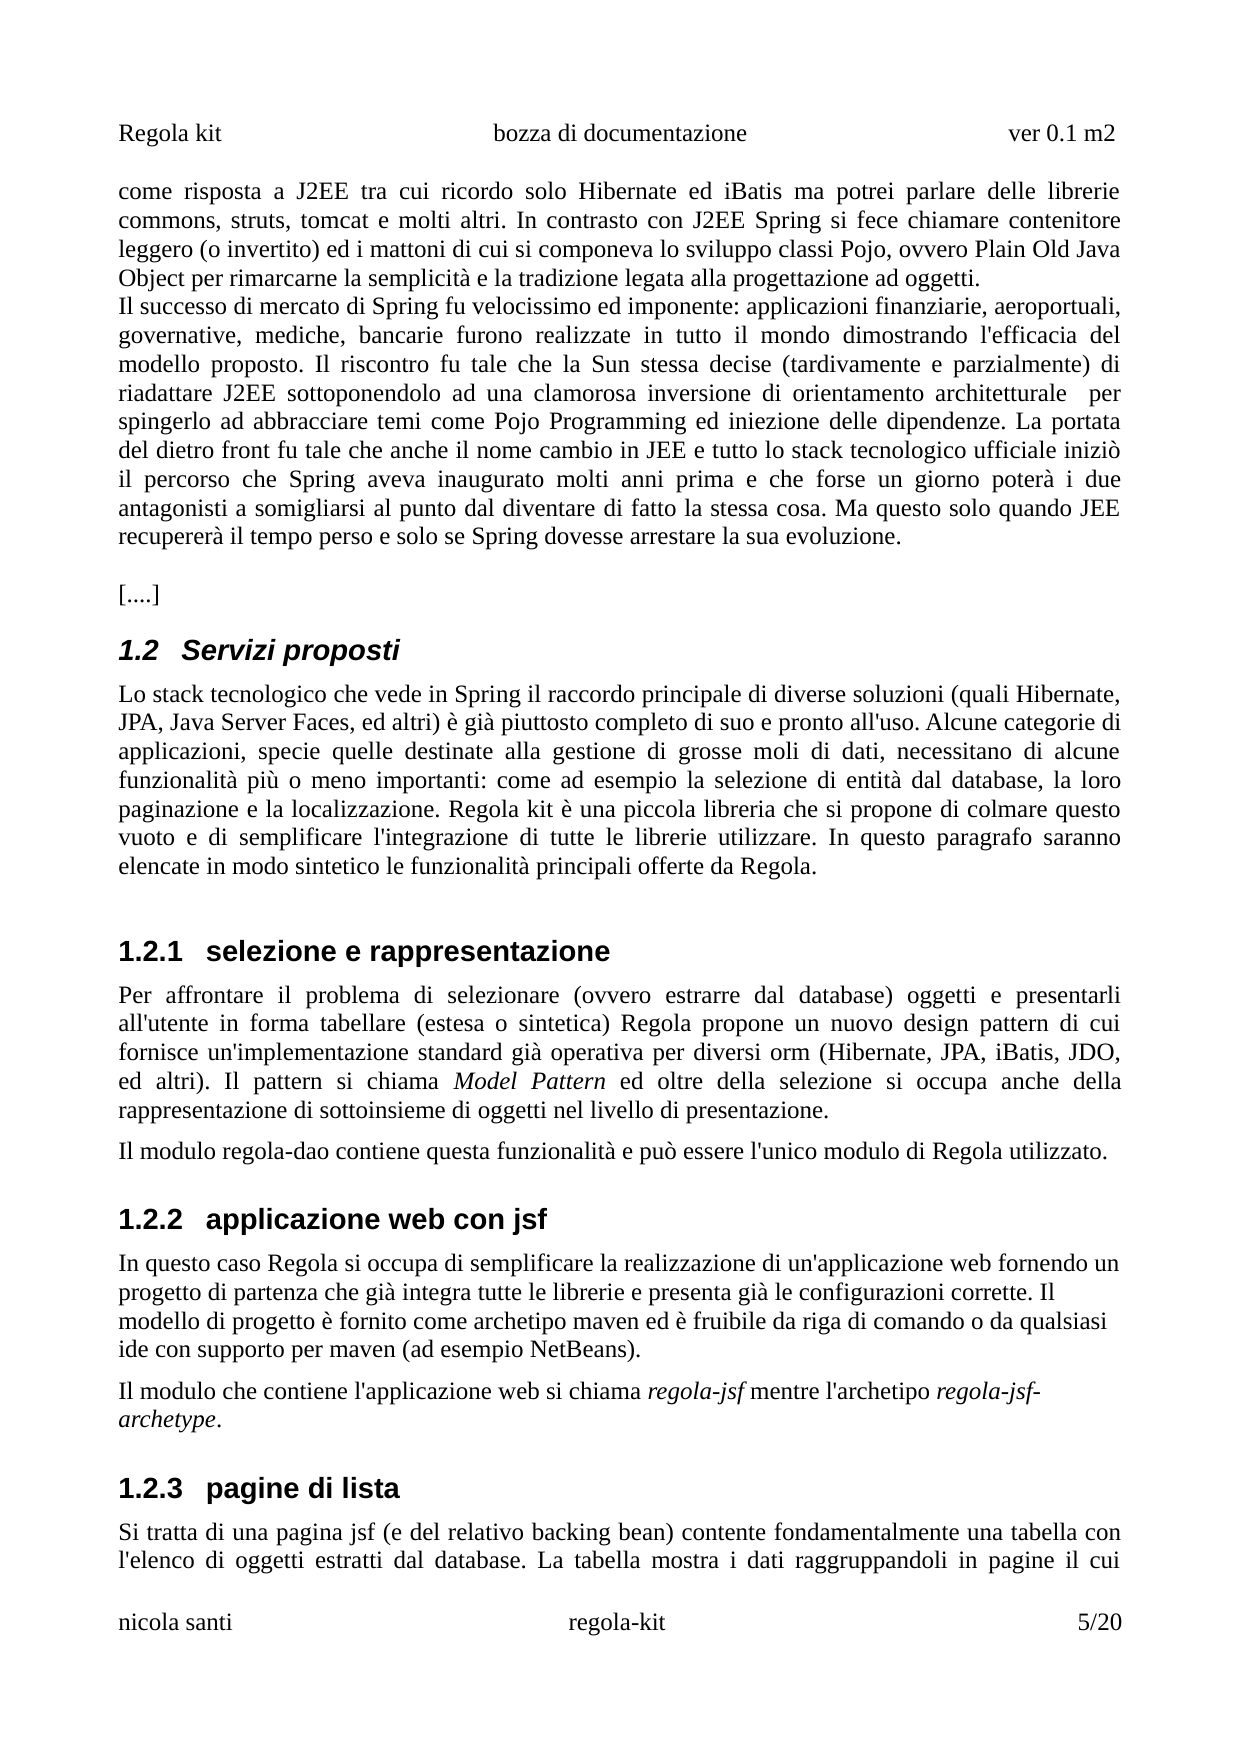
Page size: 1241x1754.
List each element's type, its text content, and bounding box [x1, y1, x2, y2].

text [....] [118, 579, 1122, 608]
text Il successo di mercato di Spring fu velocissimo ed imponente: applicazioni finanziarie, aeroportuali, governative, mediche, bancarie furono realizzate in tutto il mondo dimostrando l'efficacia del modello proposto. Il riscontro fu tale che la Sun stessa decise (tardivamente e parzialmente) di riadattare J2EE sottoponendolo ad una clamorosa inversione di orientamento architetturale per spingerlo ad abbracciare temi come Pojo Programming ed iniezione delle dipendenze. La portata del dietro front fu tale che anche il nome cambio in JEE e tutto lo stack tecnologico ufficiale iniziò il percorso che Spring aveva inaugurato molti anni prima e che forse un giorno poterà i due antagonisti a somigliarsi al punto dal diventare di fatto la stessa cosa. Ma questo solo quando JEE recupererà il tempo perso e solo se Spring dovesse arrestare la sua evoluzione. [118, 291, 1122, 550]
text In questo caso Regola si occupa di semplificare la realizzazione di un'applicazione web fornendo un progetto di partenza che già integra tutte le librerie e presenta già le configurazioni corrette. Il modello di progetto è fornito come archetipo maven ed è fruibile da riga di comando o da qualsiasi ide con supporto per maven (ad esempio NetBeans). [118, 1248, 1122, 1363]
text come risposta a J2EE tra cui ricordo solo Hibernate ed iBatis ma potrei parlare delle librerie commons, struts, tomcat e molti altri. In contrasto con J2EE Spring si fece chiamare contenitore leggero (o invertito) ed i mattoni di cui si componeva lo sviluppo classi Pojo, ovvero Plain Old Java Object per rimarcarne la semplicità e la tradizione legata alla progettazione ad oggetti. [118, 176, 1122, 291]
subtitle pagine di lista [118, 1471, 1122, 1504]
subtitle selezione e rappresentazione [118, 934, 1122, 967]
text Per affrontare il problema di selezionare (ovvero estrarre dal database) oggetti e presentarli all'utente in forma tabellare (estesa o sintetica) Regola propone un nuovo design pattern di cui fornisce un'implementazione standard già operativa per diversi orm (Hibernate, JPA, iBatis, JDO, ed altri). Il pattern si chiama Model Pattern ed oltre della selezione si occupa anche della rappresentazione di sottoinsieme di oggetti nel livello di presentazione. [118, 980, 1122, 1123]
text Lo stack tecnologico che vede in Spring il raccordo principale di diverse soluzioni (quali Hibernate, JPA, Java Server Faces, ed altri) è già piuttosto completo di suo e pronto all'uso. Alcune categorie di applicazioni, specie quelle destinate alla gestione di grosse moli di dati, necessitano di alcune funzionalità più o meno importanti: come ad esempio la selezione di entità dal database, la loro paginazione e la localizzazione. Regola kit è una piccola libreria che si propone di colmare questo vuoto e di semplificare l'integrazione di tutte le librerie utilizzare. In questo paragrafo saranno elencate in modo sintetico le funzionalità principali offerte da Regola. [118, 679, 1122, 880]
text Il modulo regola-dao contiene questa funzionalità e può essere l'unico modulo di Regola utilizzato. [118, 1136, 1122, 1165]
subtitle applicazione web con jsf [118, 1202, 1122, 1236]
text Il modulo che contiene l'applicazione web si chiama regola-jsf mentre l'archetipo regola-jsf-archetype. [118, 1376, 1122, 1433]
text Si tratta di una pagina jsf (e del relativo backing bean) contente fondamentalmente una tabella con l'elenco di oggetti estratti dal database. La tabella mostra i dati raggruppandoli in pagine il cui [118, 1517, 1122, 1574]
subtitle Servizi proposti [118, 633, 1122, 666]
